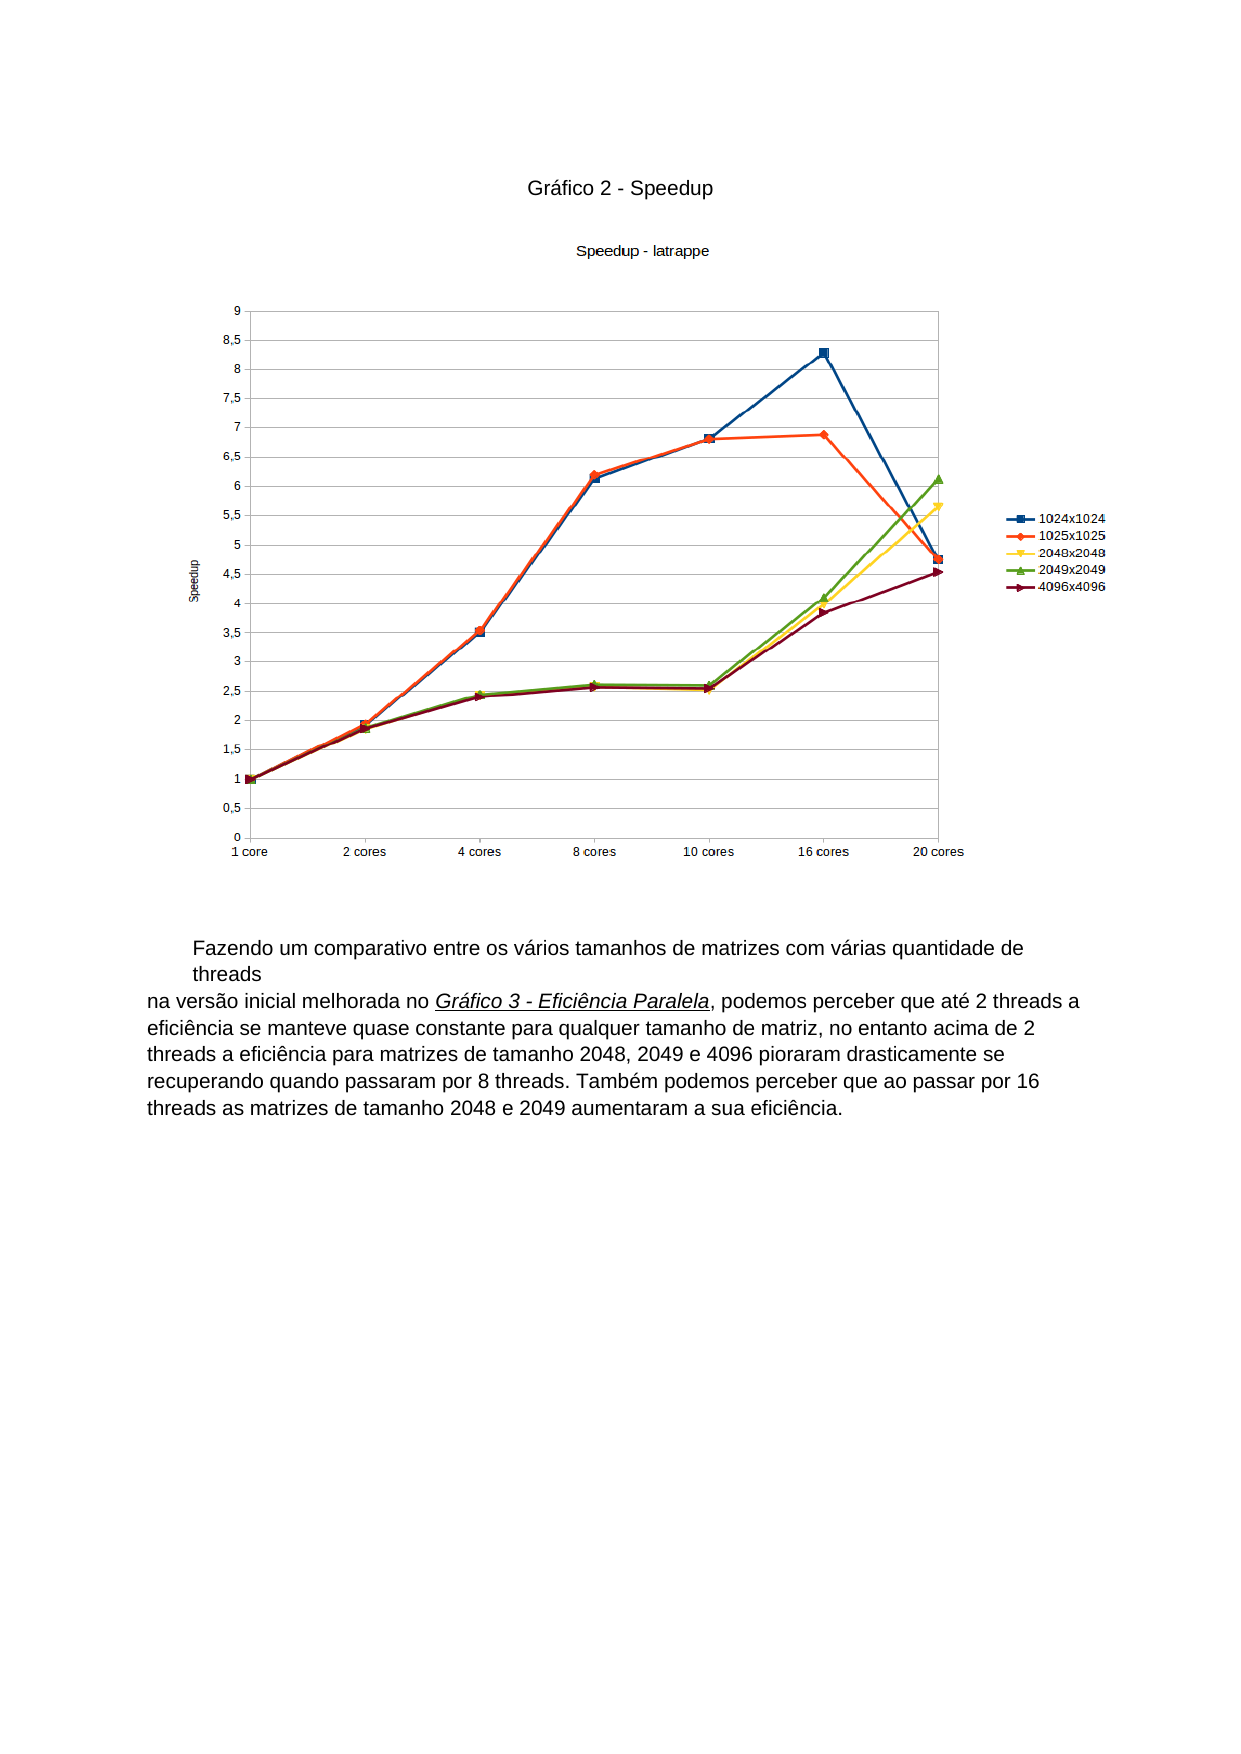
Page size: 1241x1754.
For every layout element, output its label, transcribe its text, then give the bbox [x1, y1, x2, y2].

picture [168, 222, 1118, 887]
text na versão inicial melhorada no Gráfico 3 - Eficiência Paralela, podemos perceber que até 2 threads a eficiência se manteve quase constante para qualquer tamanho de matriz, no entanto acima de 2 threads a eficiência para matrizes de tamanho 2048, 2049 e 4096 pioraram drasticamente se recuperando quando passaram por 8 threads. Também podemos perceber que ao passar por 16 threads as matrizes de tamanho 2048 e 2049 aumentaram a sua eficiência. [147, 989, 1090, 1119]
text Gráfico 2 - Speedup [150, 177, 1090, 200]
text Fazendo um comparativo entre os vários tamanhos de matrizes com várias quantidade de threads [192, 936, 1090, 986]
